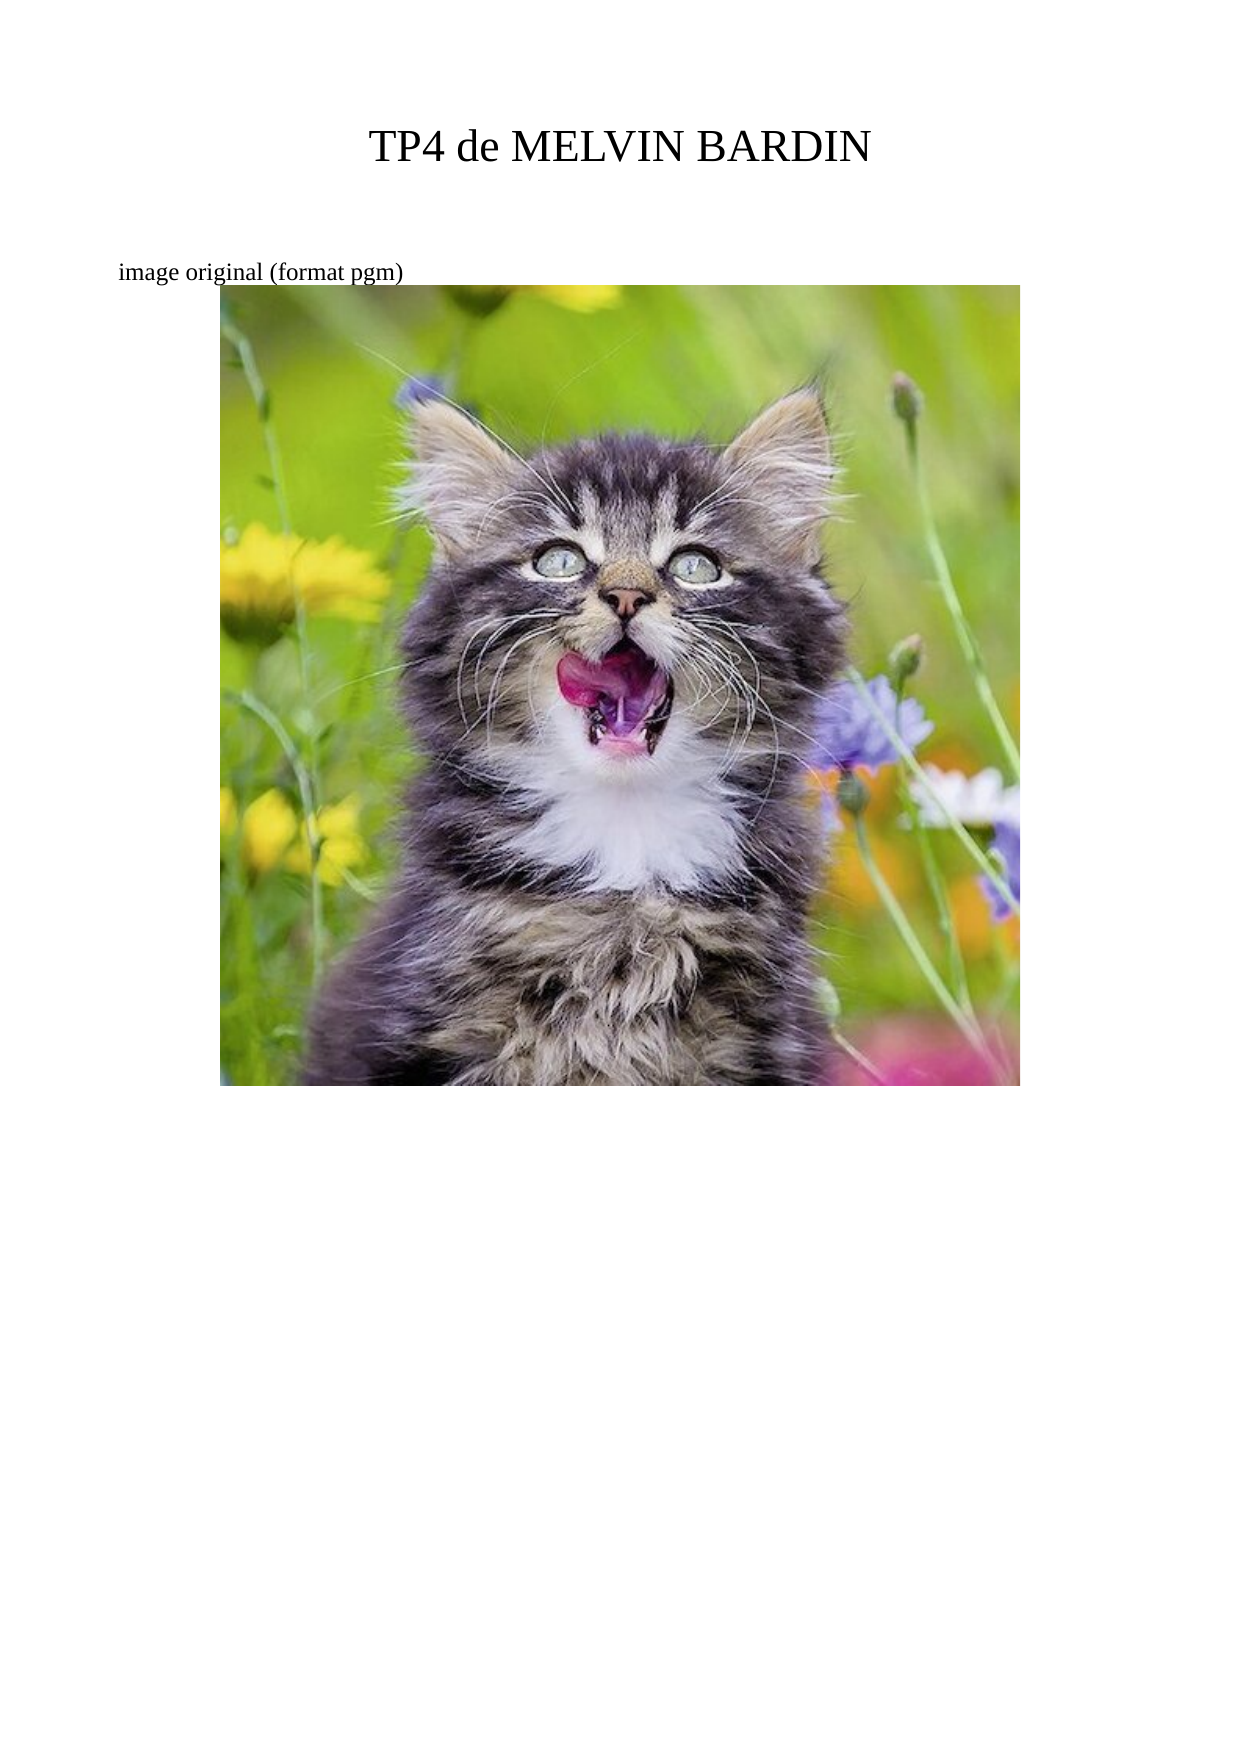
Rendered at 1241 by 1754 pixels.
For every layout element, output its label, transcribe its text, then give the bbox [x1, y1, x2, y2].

text TP4 de MELVIN BARDIN [118, 118, 1122, 171]
text image original (format pgm) [118, 257, 1122, 286]
picture [220, 285, 1020, 1086]
